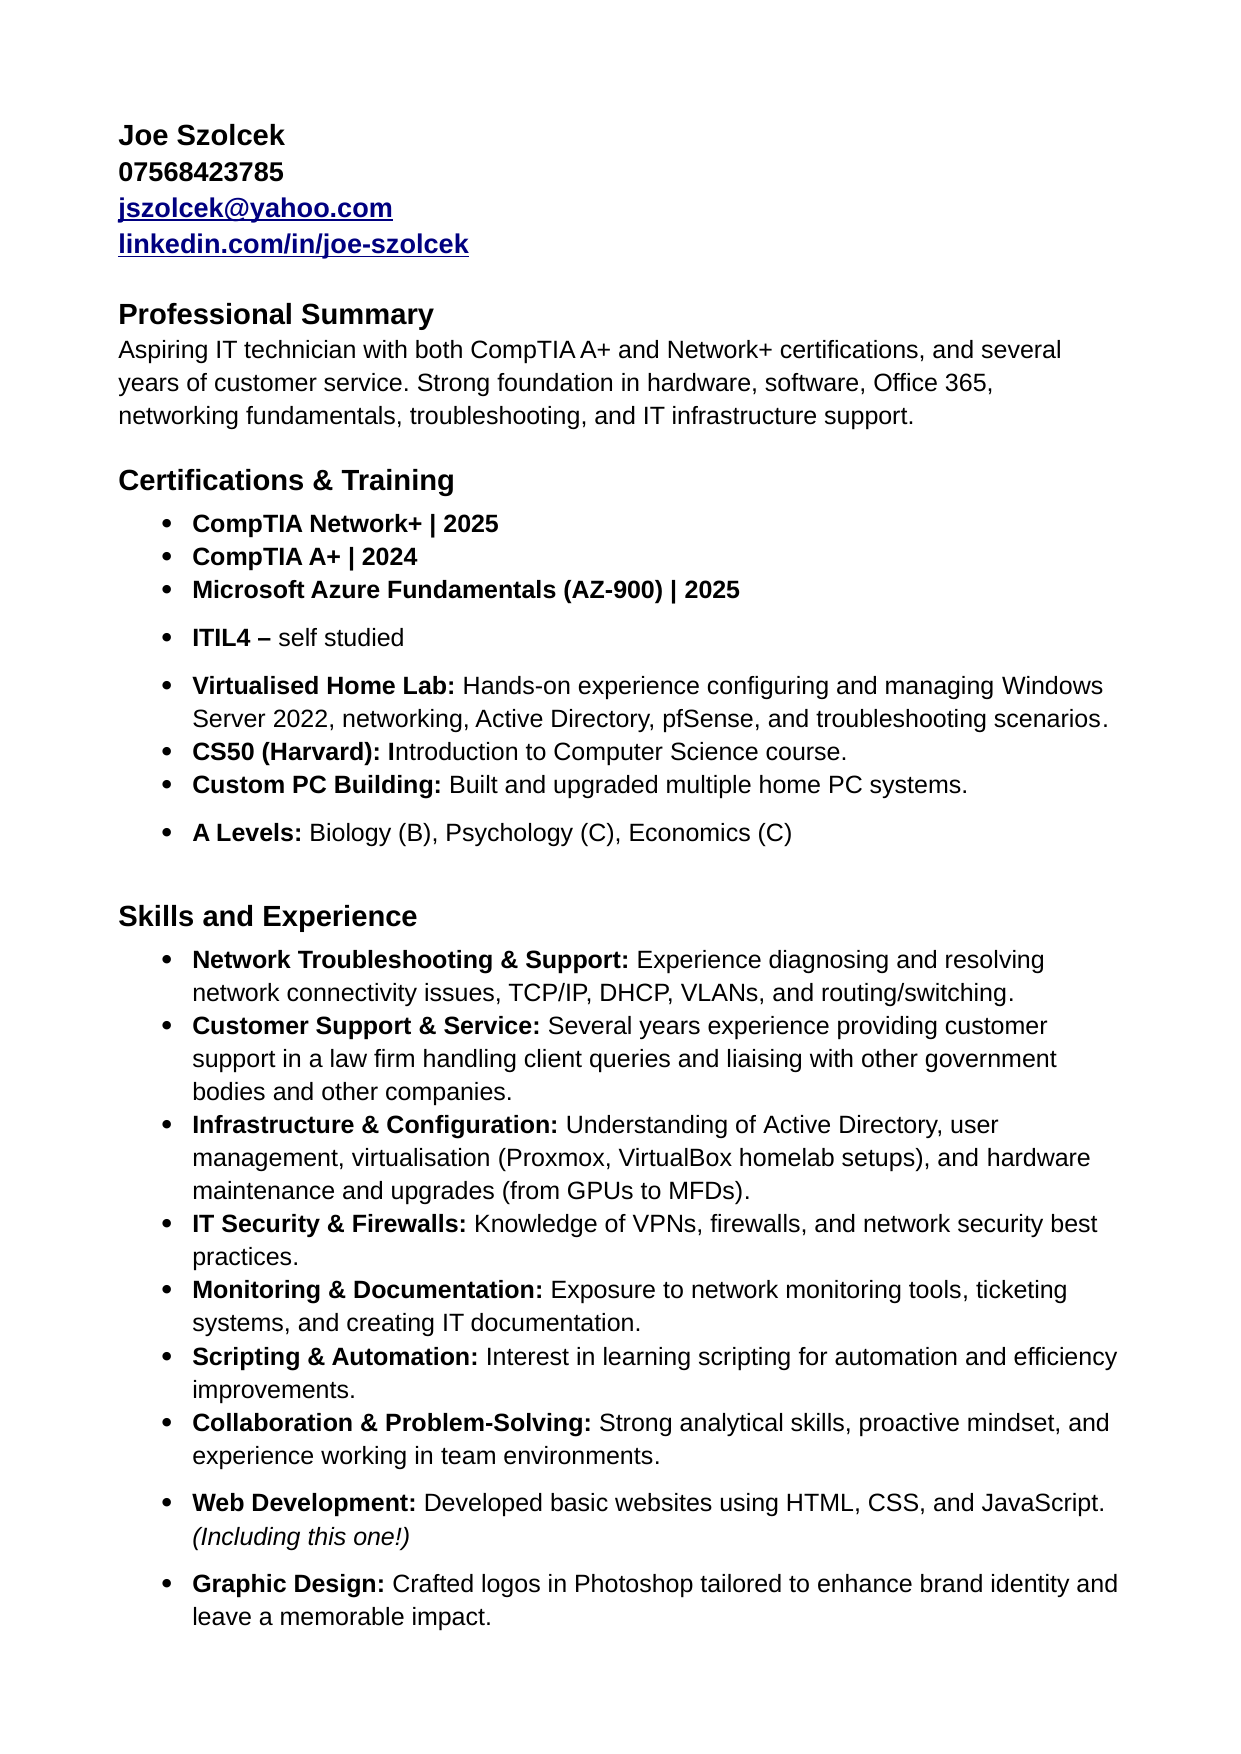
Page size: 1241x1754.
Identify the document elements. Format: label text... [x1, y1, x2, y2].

list Monitoring & Documentation: Exposure to network monitoring tools, ticketing systems, and creating IT documentation. [162, 1275, 1122, 1337]
list Customer Support & Service: Several years experience providing customer support in a law firm handling client queries and liaising with other government bodies and other companies. [162, 1011, 1122, 1106]
list Custom PC Building: Built and upgraded multiple home PC systems. [162, 770, 1122, 799]
list Scripting & Automation: Interest in learning scripting for automation and efficiency improvements. [162, 1341, 1122, 1403]
list Virtualised Home Lab: Hands-on experience configuring and managing Windows Server 2022, networking, Active Directory, pfSense, and troubleshooting scenarios. [162, 671, 1122, 733]
subtitle Certifications & Training [118, 463, 1122, 497]
list ITIL4 – self studied [162, 623, 1122, 652]
list Collaboration & Problem-Solving: Strong analytical skills, proactive mindset, and experience working in team environments. [162, 1408, 1122, 1469]
text jszolcek@yahoo.com [118, 192, 1122, 223]
list Web Development: Developed basic websites using HTML, CSS, and JavaScript. (Including this one!) [162, 1488, 1122, 1550]
list CS50 (Harvard): Introduction to Computer Science course. [162, 737, 1122, 766]
text Professional Summary Aspiring IT technician with both CompTIA A+ and Network+ certifications, and several years of customer service. Strong foundation in hardware, software, Office 365, networking fundamentals, troubleshooting, and IT infrastructure support. [118, 297, 1122, 430]
list CompTIA A+ | 2024 [162, 542, 1122, 571]
text linkedin.com/in/joe-szolcek [118, 228, 1122, 259]
text Joe Szolcek 07568423785 [118, 118, 1122, 188]
list CompTIA Network+ | 2025 [162, 509, 1122, 538]
list A Levels: Biology (B), Psychology (C), Economics (C) [162, 818, 1122, 847]
subtitle Skills and Experience [118, 899, 1122, 932]
list IT Security & Firewalls: Knowledge of VPNs, firewalls, and network security best practices. [162, 1209, 1122, 1271]
list Graphic Design: Crafted logos in Photoshop tailored to enhance brand identity and leave a memorable impact. [162, 1569, 1122, 1631]
list Microsoft Azure Fundamentals (AZ-900) | 2025 [162, 576, 1122, 604]
list Infrastructure & Configuration: Understanding of Active Directory, user management, virtualisation (Proxmox, VirtualBox homelab setups), and hardware maintenance and upgrades (from GPUs to MFDs). [162, 1110, 1122, 1205]
list Network Troubleshooting & Support: Experience diagnosing and resolving network connectivity issues, TCP/IP, DHCP, VLANs, and routing/switching. [162, 945, 1122, 1007]
